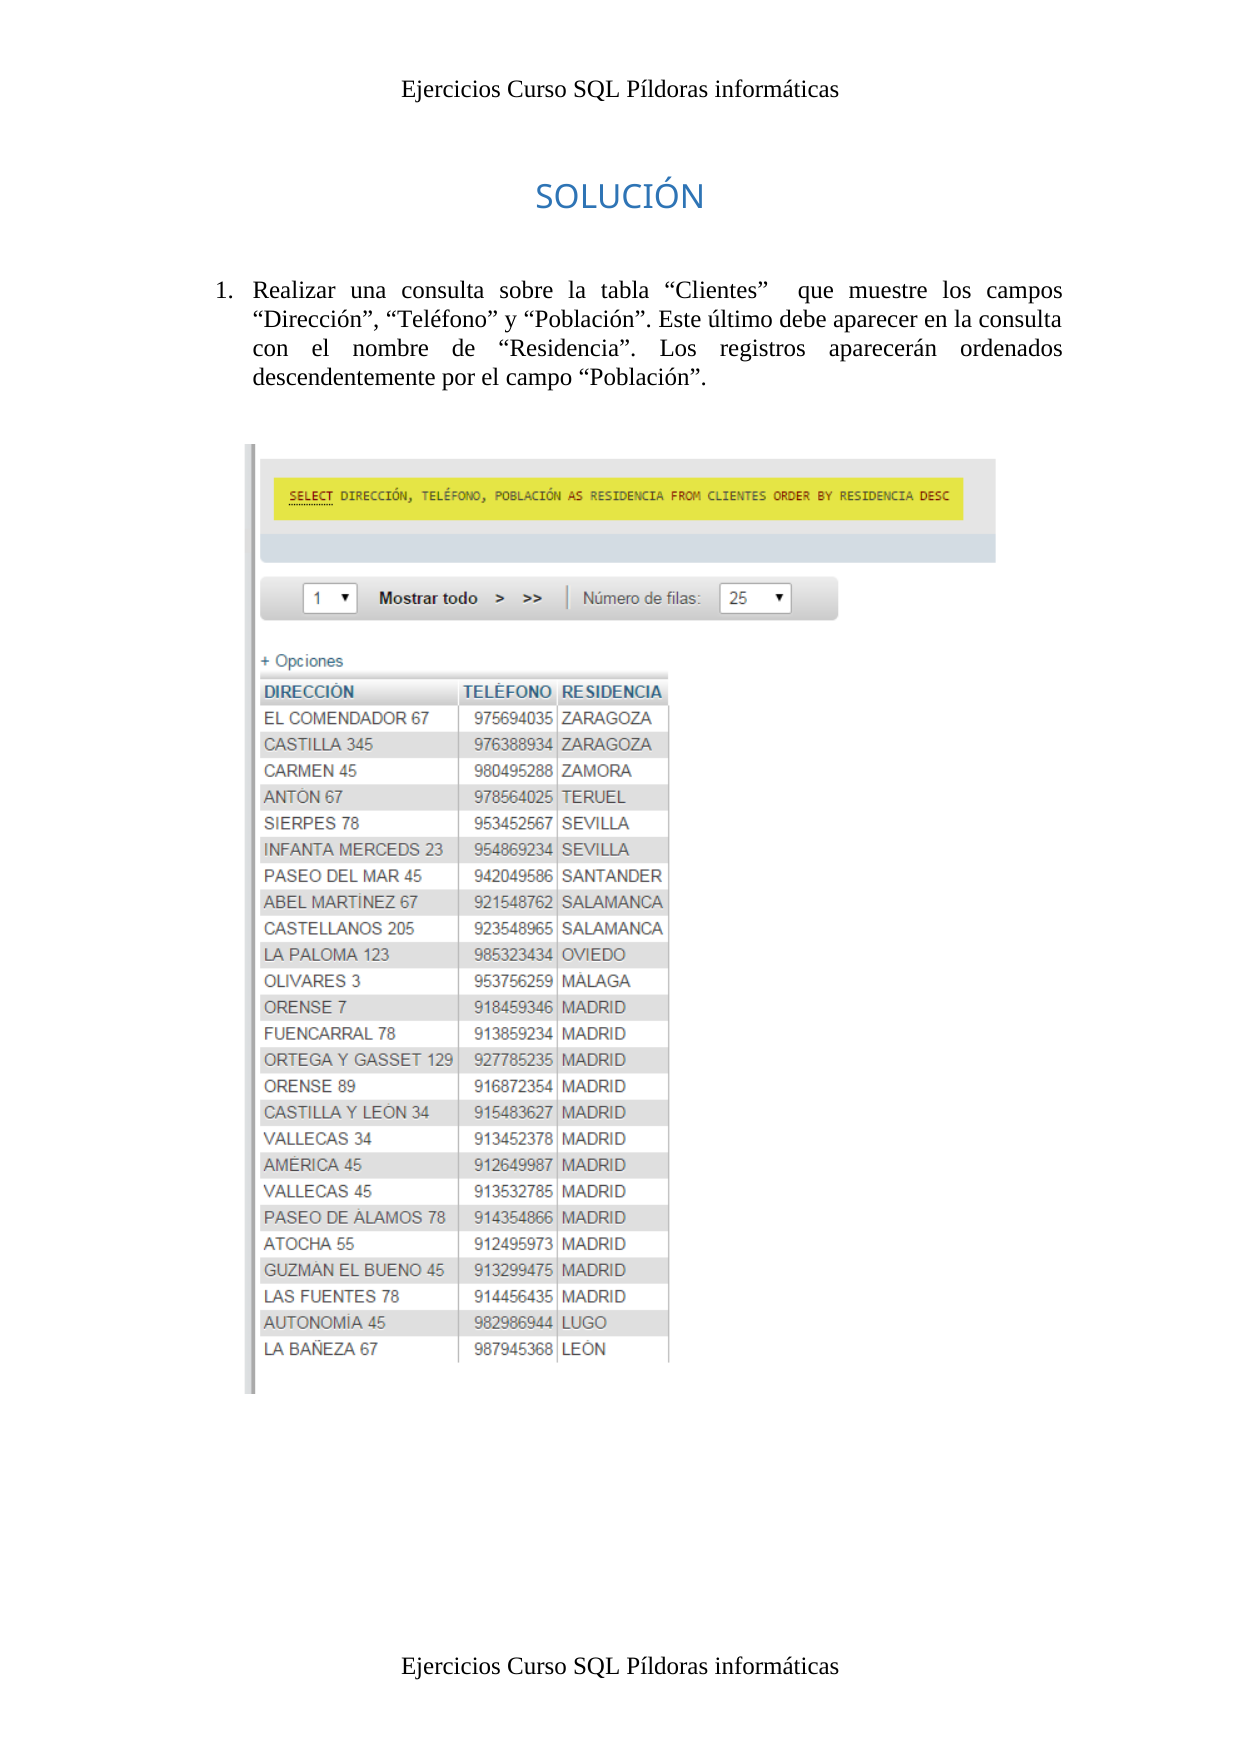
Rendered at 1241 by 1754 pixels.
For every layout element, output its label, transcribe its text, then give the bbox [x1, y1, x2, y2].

subtitle SOLUCIÓN [177, 173, 1063, 218]
picture [244, 444, 996, 1394]
list Realizar una consulta sobre la tabla “Clientes” que muestre los campos “Dirección”, “Teléfono” y “Población”. Este último debe aparecer en la consulta con el nombre de “Residencia”. Los registros aparecerán ordenados descendentemente por el campo “Población”. [215, 276, 1063, 391]
